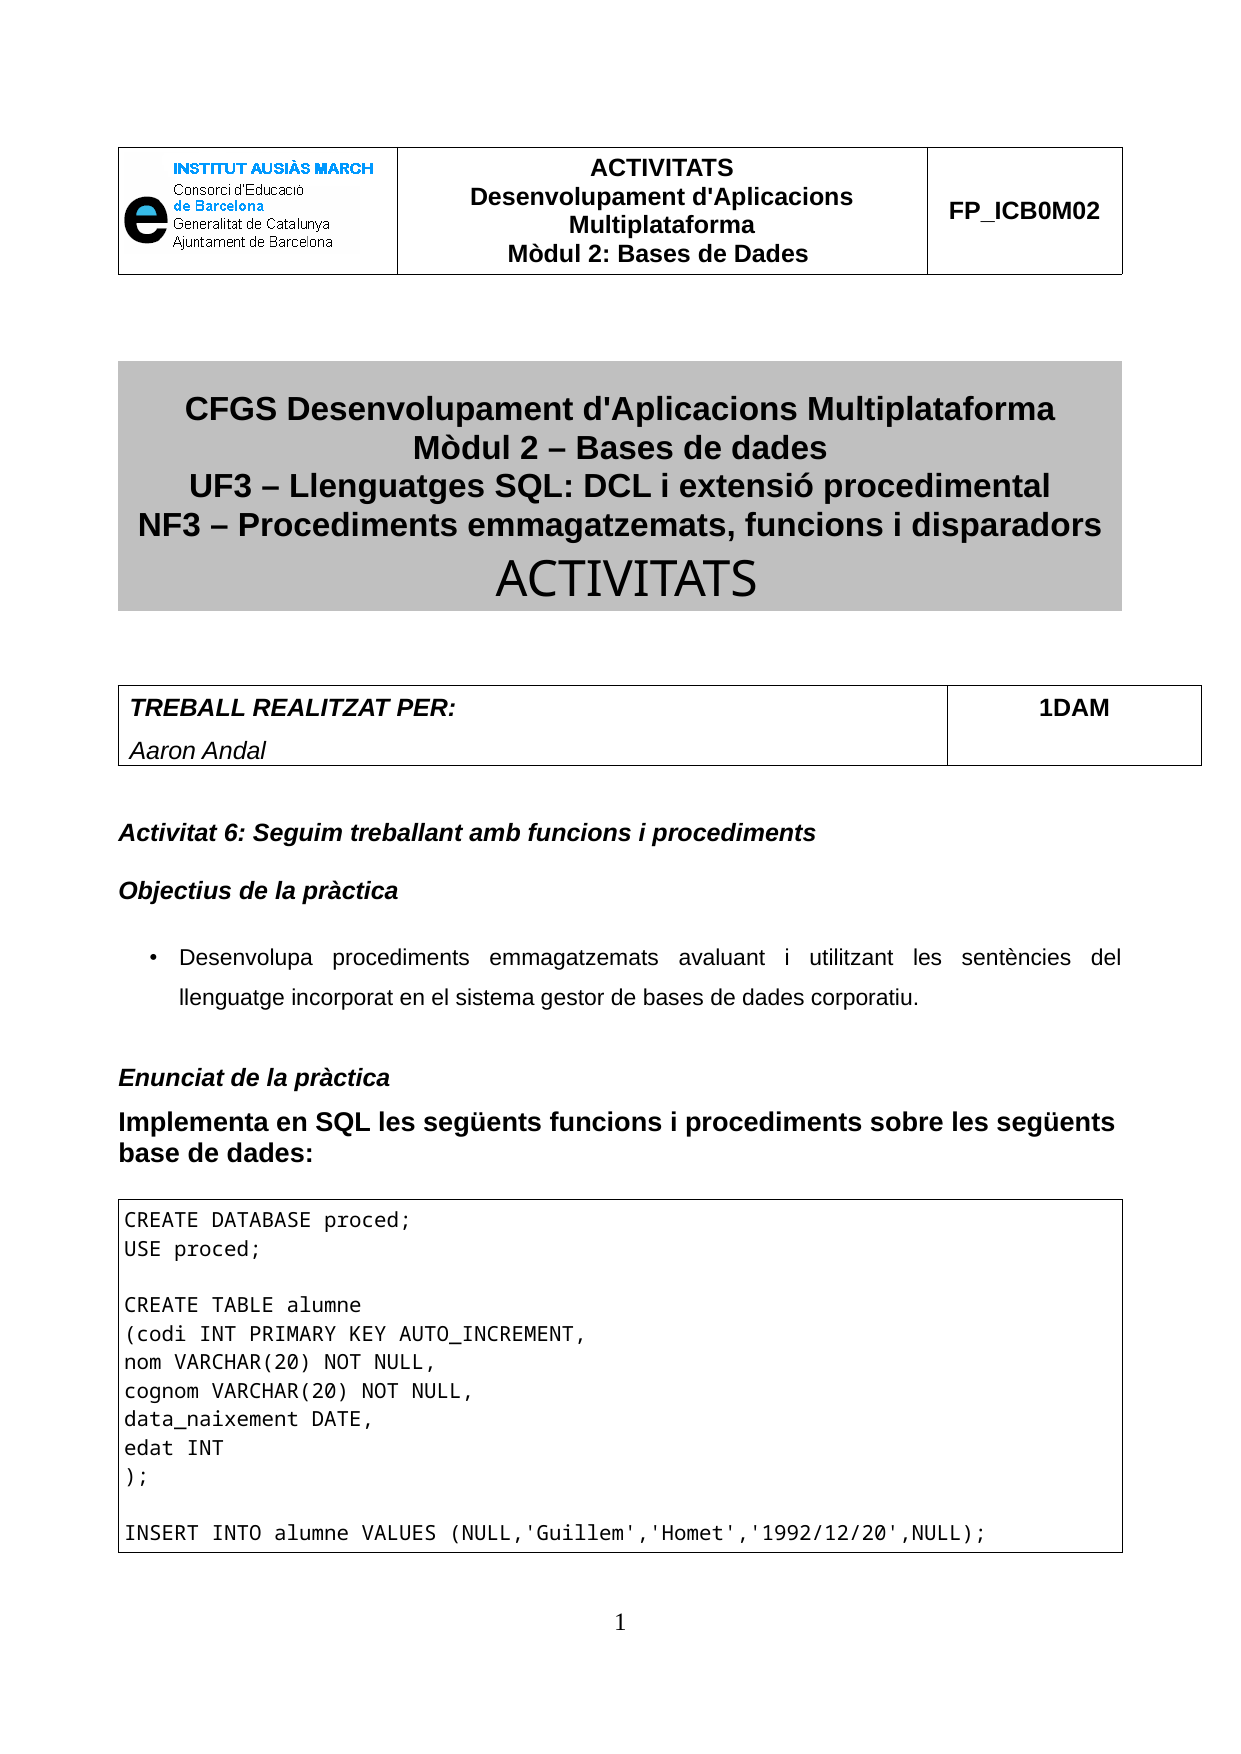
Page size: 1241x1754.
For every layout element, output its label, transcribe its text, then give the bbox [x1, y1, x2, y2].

table_header TREBALL REALITZAT PER: Aaron Andal [119, 686, 947, 764]
picture [123, 152, 382, 258]
list Desenvolupa procediments emmagatzemats avaluant i utilitzant les sentències del llenguatge incorporat en el sistema gestor de bases de dades corporatiu. [149, 944, 1122, 1010]
text Objectius de la pràctica [118, 876, 1122, 904]
text NF3 – Procediments emmagatzemats, funcions i disparadors [118, 504, 1122, 543]
text ACTIVITATS [118, 543, 1122, 611]
text Implementa en SQL les següents funcions i procediments sobre les següents base de dades: [118, 1106, 1122, 1168]
table_header CREATE DATABASE proced; USE proced; CREATE TABLE alumne (codi INT PRIMARY KEY AUTO_INCREMENT, nom VARCHAR(20) NOT NULL, cognom VARCHAR(20) NOT NULL, data_naixement DATE, edat INT ); INSERT INTO alumne VALUES (NULL,'Guillem','Homet','1992/12/20',NULL); [119, 1200, 1122, 1552]
text Enunciat de la pràctica [118, 1062, 1122, 1091]
subtitle UF3 – Llenguatges SQL: DCL i extensió procedimental [118, 466, 1122, 504]
table_header 1DAM [948, 686, 1201, 764]
subtitle Mòdul 2 – Bases de dades [118, 428, 1122, 466]
text Activitat 6: Seguim treballant amb funcions i procediments [118, 818, 1122, 847]
text CFGS Desenvolupament d'Aplicacions Multiplataforma [118, 389, 1122, 428]
